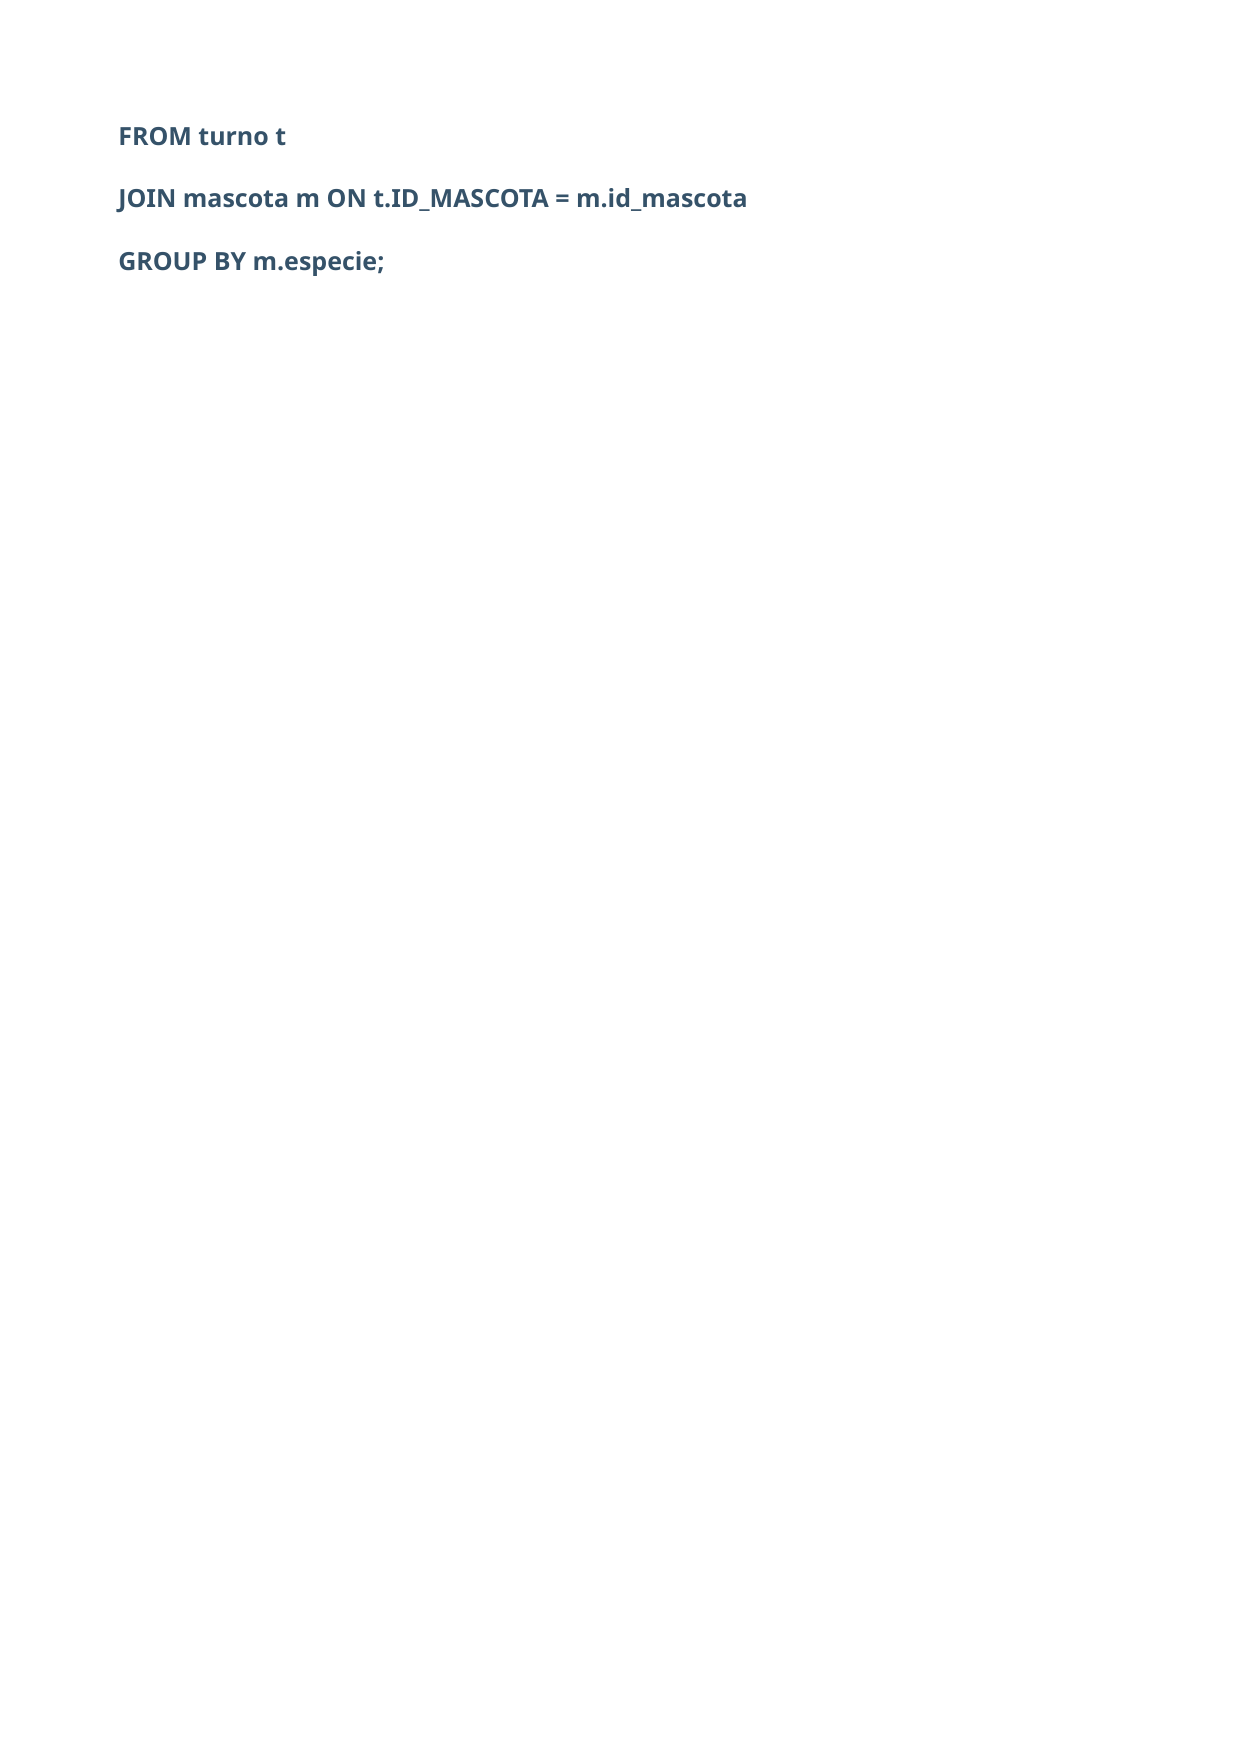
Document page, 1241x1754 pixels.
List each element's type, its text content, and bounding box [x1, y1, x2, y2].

text FROM turno t [118, 118, 1122, 152]
text JOIN mascota m ON t.ID_MASCOTA = m.id_mascota [118, 181, 1122, 215]
text GROUP BY m.especie; [118, 244, 1122, 278]
